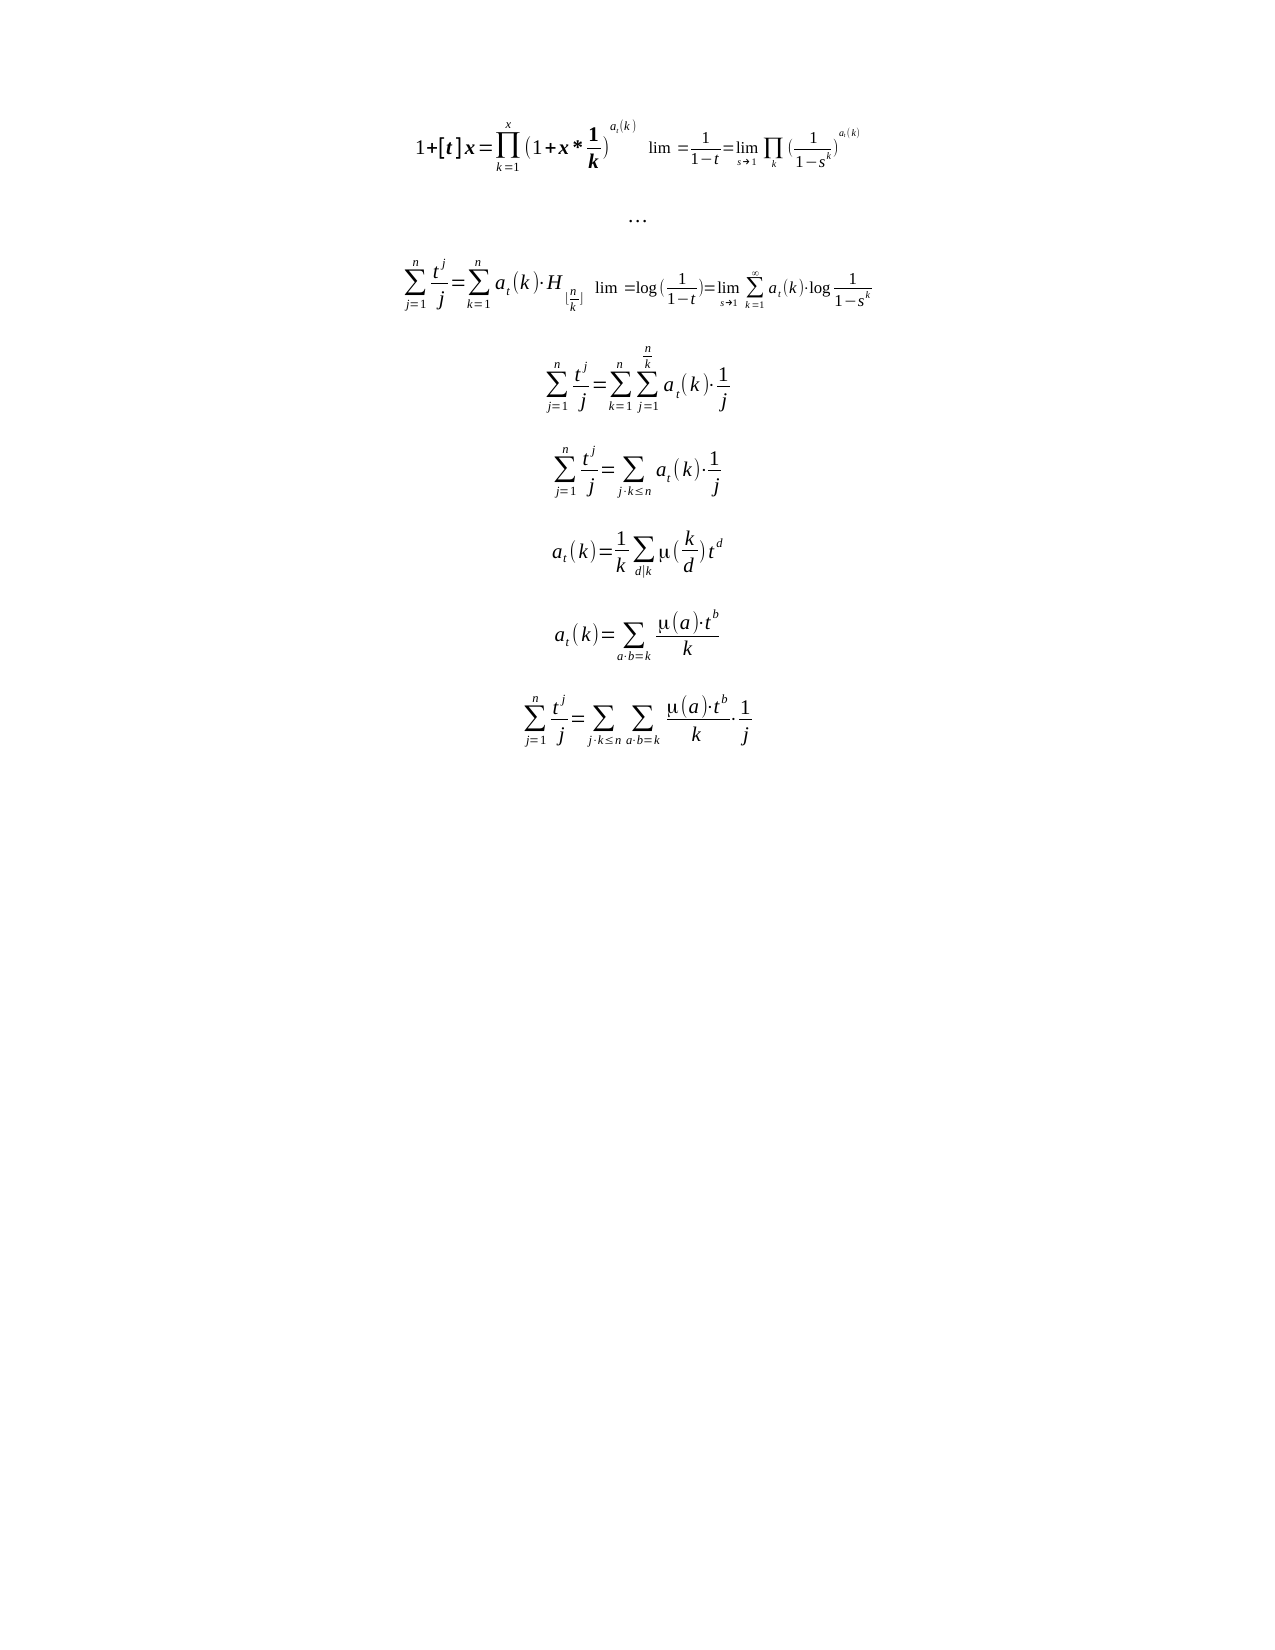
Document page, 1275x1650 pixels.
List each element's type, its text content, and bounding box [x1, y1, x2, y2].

text … [118, 203, 1157, 227]
